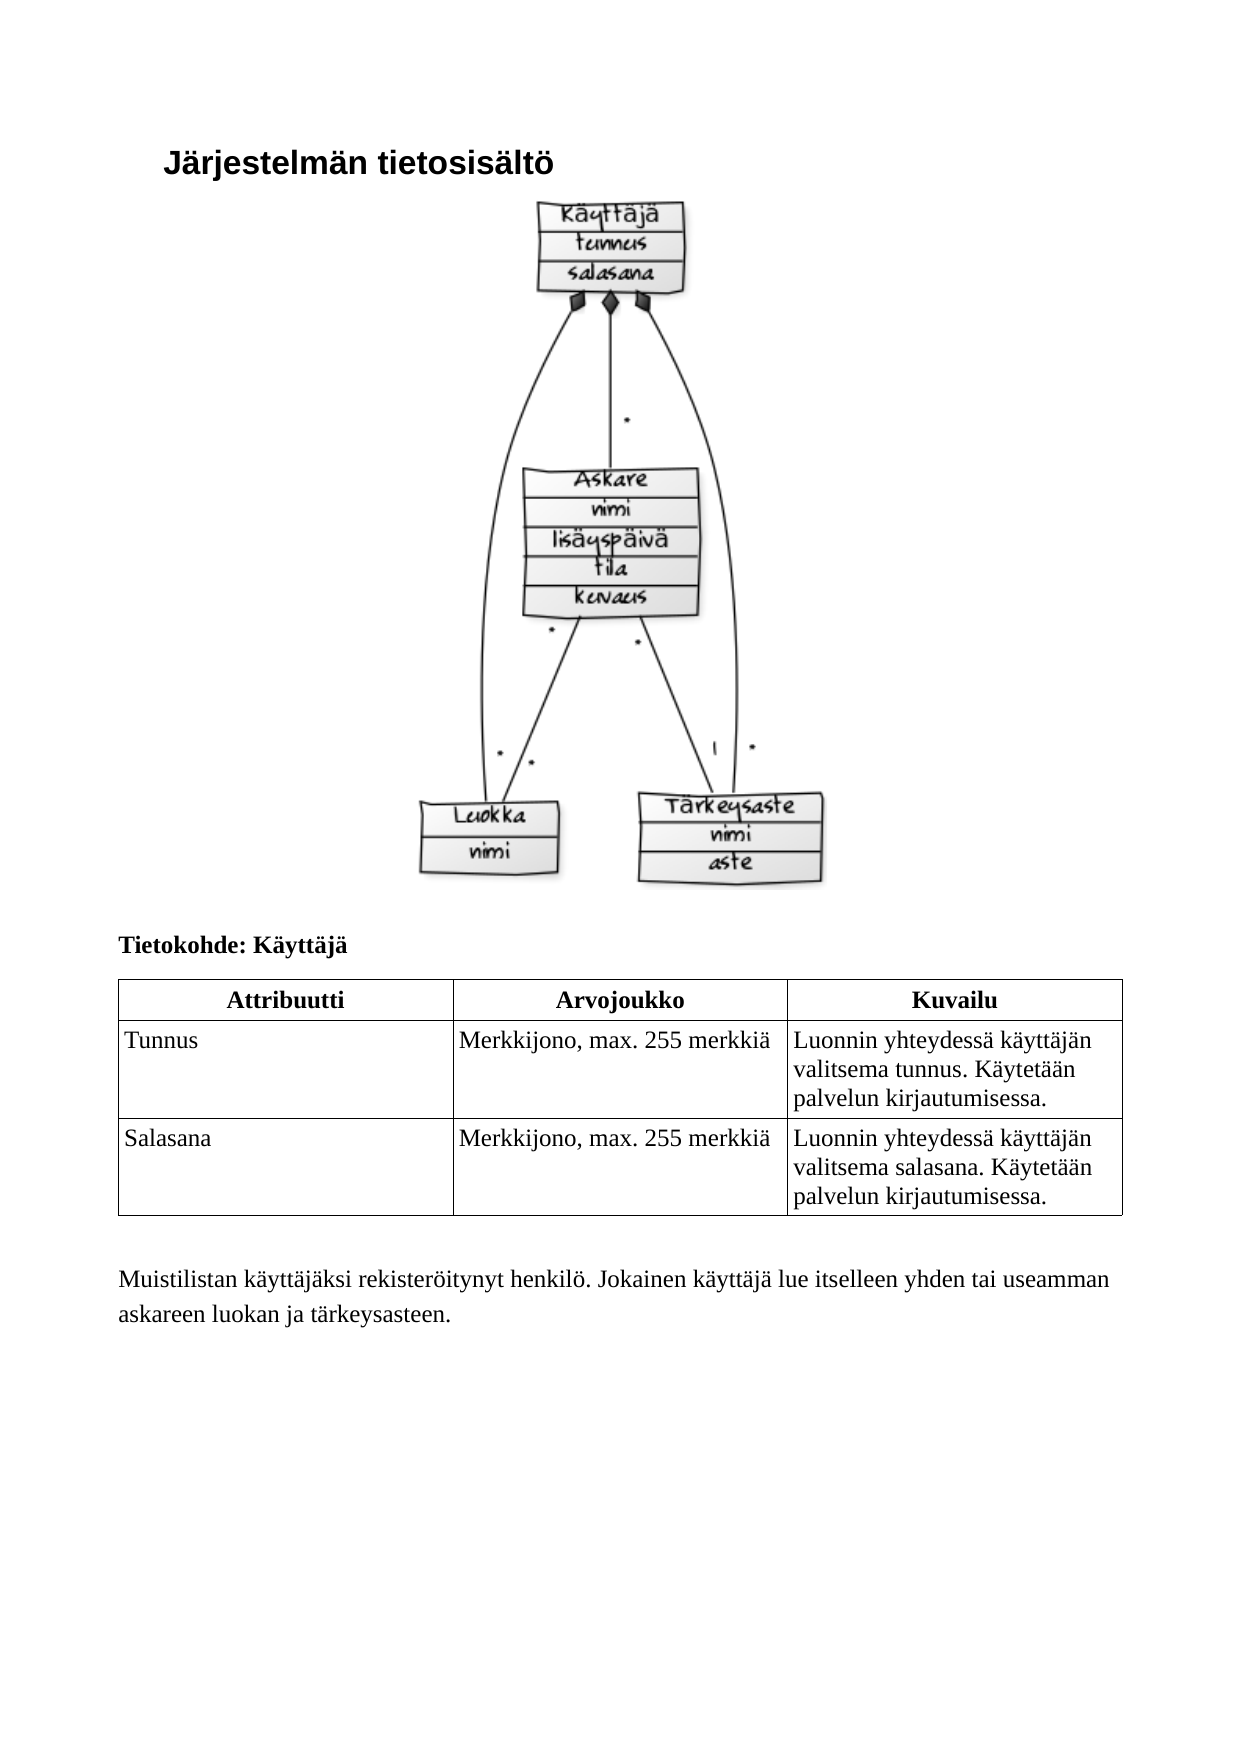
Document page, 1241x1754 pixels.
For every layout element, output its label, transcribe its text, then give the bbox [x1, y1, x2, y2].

table_cell Luonnin yhteydessä käyttäjän valitsema tunnus. Käytetään palvelun kirjautumisessa. [788, 1021, 1122, 1117]
table_header Arvojoukko [454, 980, 787, 1019]
table_cell Merkkijono, max. 255 merkkiä [454, 1021, 787, 1117]
table_cell Tunnus [119, 1021, 453, 1117]
picture [413, 194, 828, 890]
text Tietokohde: Käyttäjä [118, 930, 1122, 959]
text Muistilistan käyttäjäksi rekisteröitynyt henkilö. Jokainen käyttäjä lue itselleen yhden tai useamman askareen luokan ja tärkeysasteen. [118, 1264, 1122, 1328]
table_cell Luonnin yhteydessä käyttäjän valitsema salasana. Käytetään palvelun kirjautumisessa. [788, 1119, 1122, 1215]
subtitle Järjestelmän tietosisältö [118, 143, 1122, 182]
table_header Kuvailu [788, 980, 1122, 1019]
table_cell Salasana [119, 1119, 453, 1215]
table_header Attribuutti [119, 980, 453, 1019]
table_cell Merkkijono, max. 255 merkkiä [454, 1119, 787, 1215]
